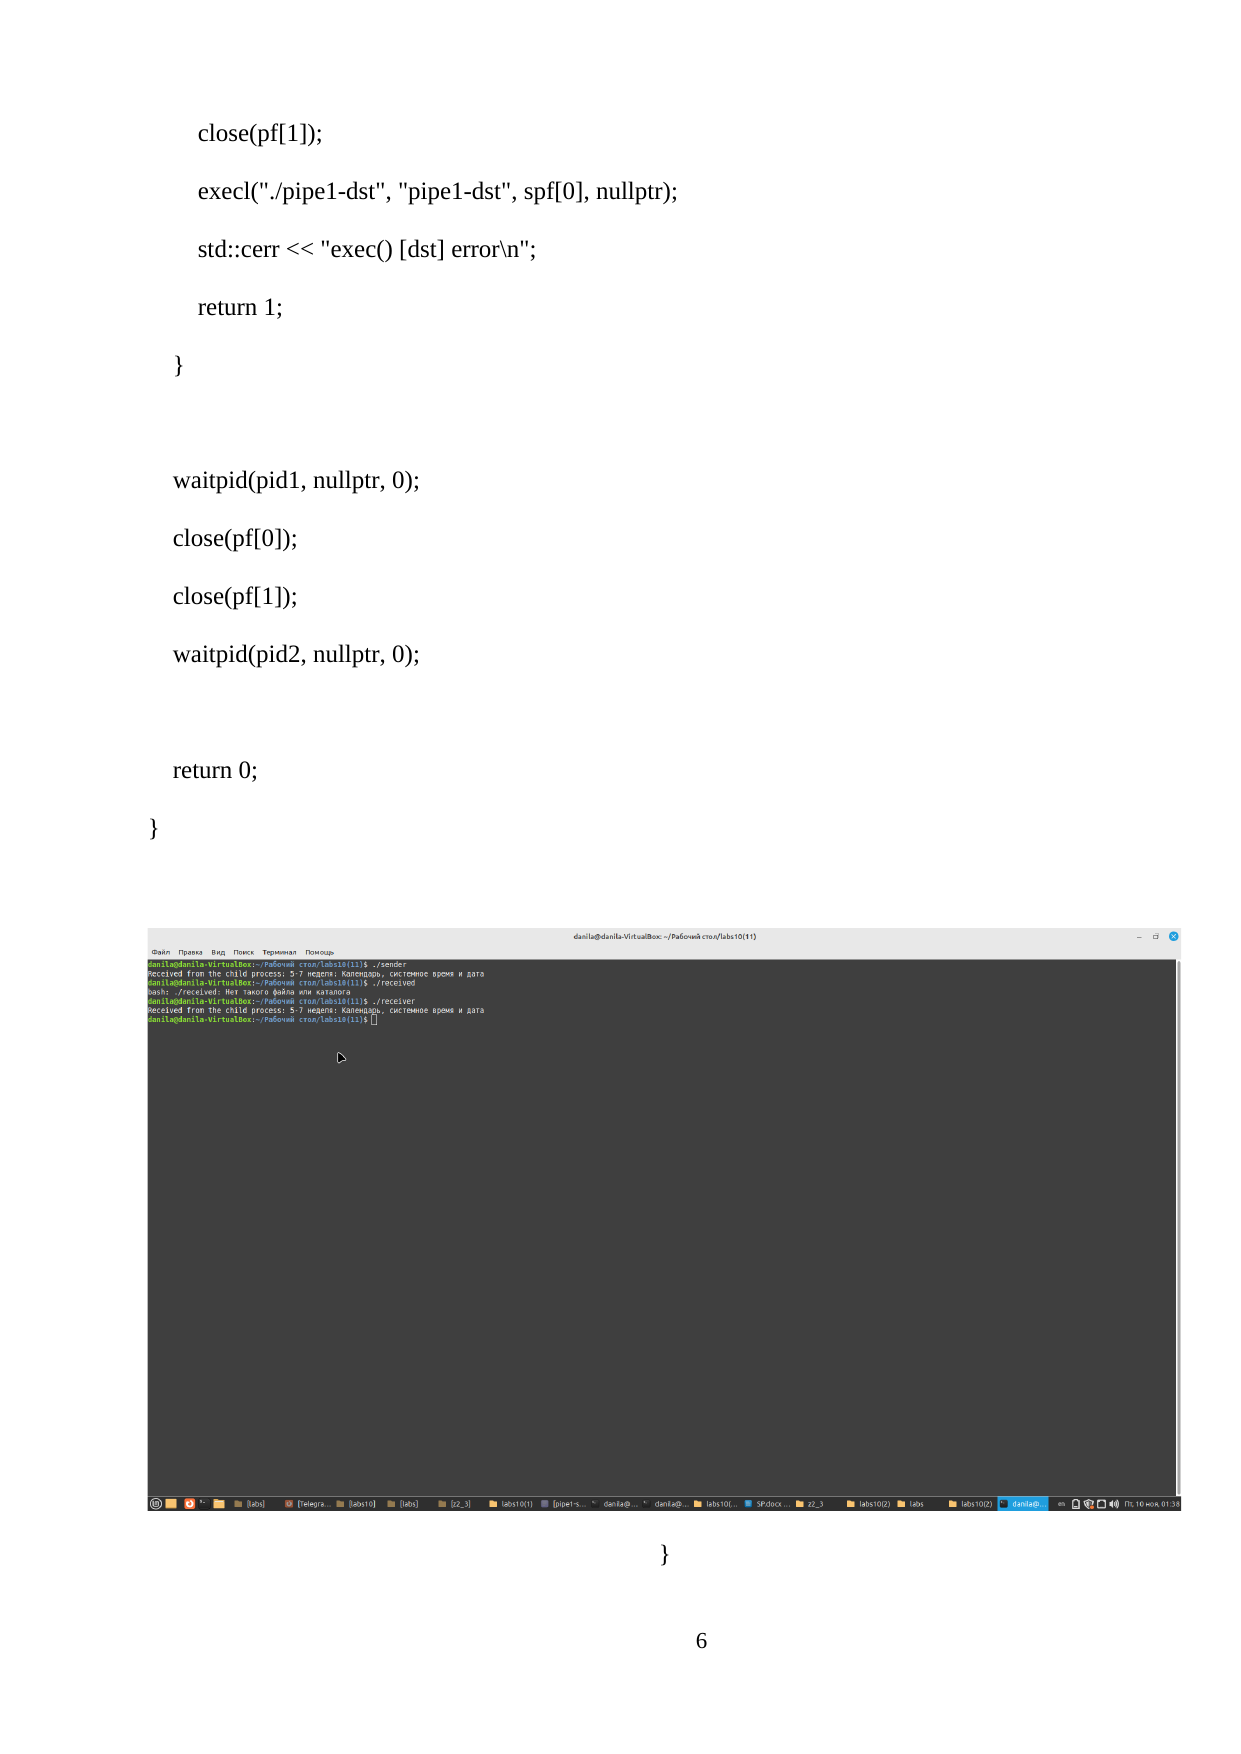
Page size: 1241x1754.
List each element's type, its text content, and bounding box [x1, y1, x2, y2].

text close(pf[0]); [148, 523, 1181, 552]
text waitpid(pid1, nullptr, 0); [148, 466, 1181, 494]
text } [148, 350, 1181, 378]
text } [148, 1511, 1181, 1568]
text close(pf[1]); [148, 118, 1181, 147]
text waitpid(pid2, nullptr, 0); [148, 639, 1181, 668]
text execl("./pipe1-dst", "pipe1-dst", spf[0], nullptr); [148, 176, 1181, 205]
text } [148, 813, 1181, 842]
picture [147, 928, 1182, 1511]
text std::cerr << "exec() [dst] error\n"; [148, 234, 1181, 263]
text close(pf[1]); [148, 581, 1181, 610]
text return 0; [148, 755, 1181, 784]
text return 1; [148, 292, 1181, 321]
